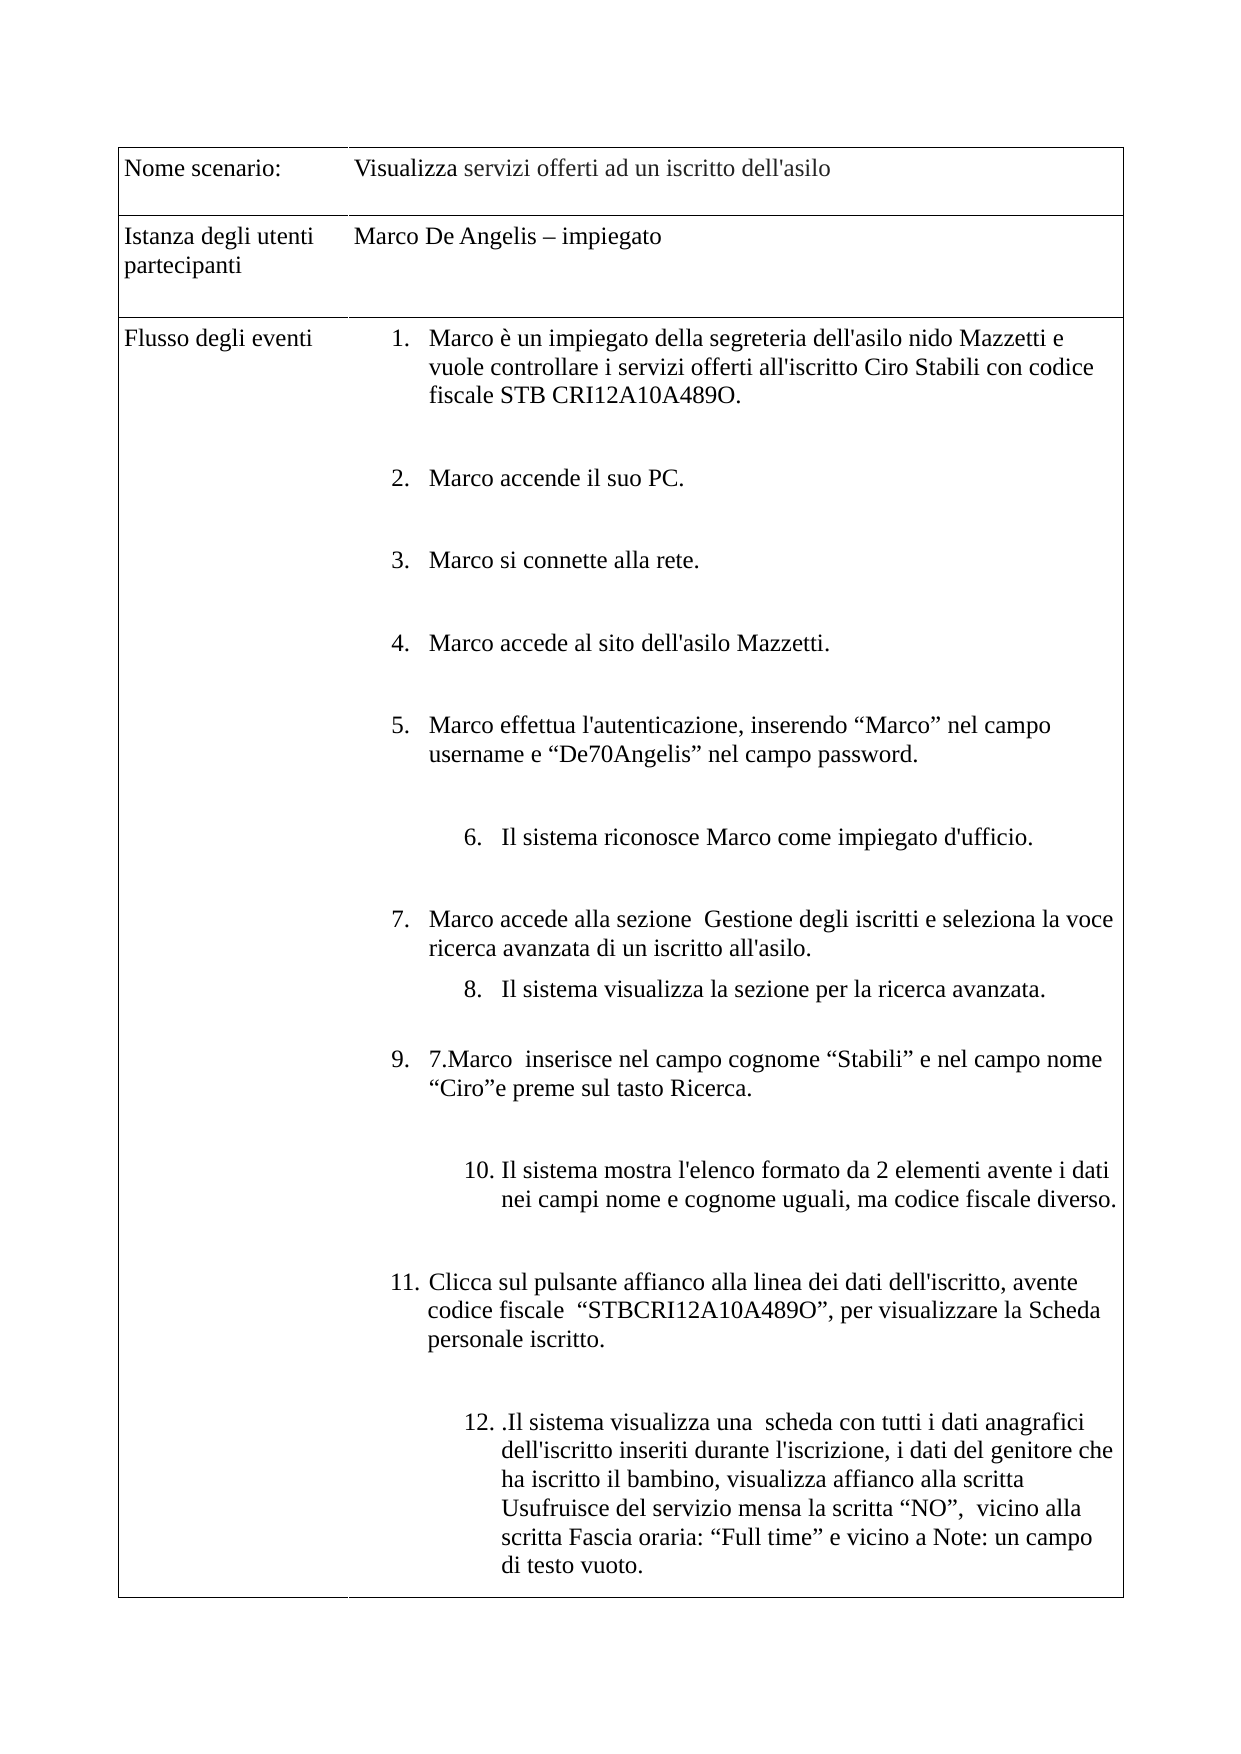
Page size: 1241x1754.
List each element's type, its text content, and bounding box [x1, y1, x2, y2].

table_cell Istanza degli utenti partecipanti [119, 216, 348, 317]
table_cell Flusso degli eventi [119, 318, 348, 1597]
table_header Nome scenario: [119, 148, 348, 215]
table_cell Marco è un impiegato della segreteria dell'asilo nido Mazzetti e vuole controllare i servizi offerti all'iscritto Ciro Stabili con codice fiscale STB CRI12A10A489O. Marco accende il suo PC. Marco si connette alla rete. Marco accede al sito dell'asilo Mazzetti. Marco effettua l'autenticazione, inserendo “Marco” nel campo username e “De70Angelis” nel campo password. Il sistema riconosce Marco come impiegato d'ufficio. Marco accede alla sezione Gestione degli iscritti e seleziona la voce ricerca avanzata di un iscritto all'asilo. Il sistema visualizza la sezione per la ricerca avanzata. 7.Marco inserisce nel campo cognome “Stabili” e nel campo nome “Ciro”e preme sul tasto Ricerca. Il sistema mostra l'elenco formato da 2 elementi avente i dati nei campi nome e cognome uguali, ma codice fiscale diverso. Clicca sul pulsante affianco alla linea dei dati dell'iscritto, avente codice fiscale “STBCRI12A10A489O”, per visualizzare la Scheda personale iscritto. .Il sistema visualizza una scheda con tutti i dati anagrafici dell'iscritto inseriti durante l'iscrizione, i dati del genitore che ha iscritto il bambino, visualizza affianco alla scritta Usufruisce del servizio mensa la scritta “NO”, vicino alla scritta Fascia oraria: “Full time” e vicino a Note: un campo di testo vuoto. Marco chiude il sistema. [349, 318, 1123, 1597]
table_header Visualizza servizi offerti ad un iscritto dell'asilo [349, 148, 1123, 215]
table_cell Marco De Angelis – impiegato [349, 216, 1123, 317]
